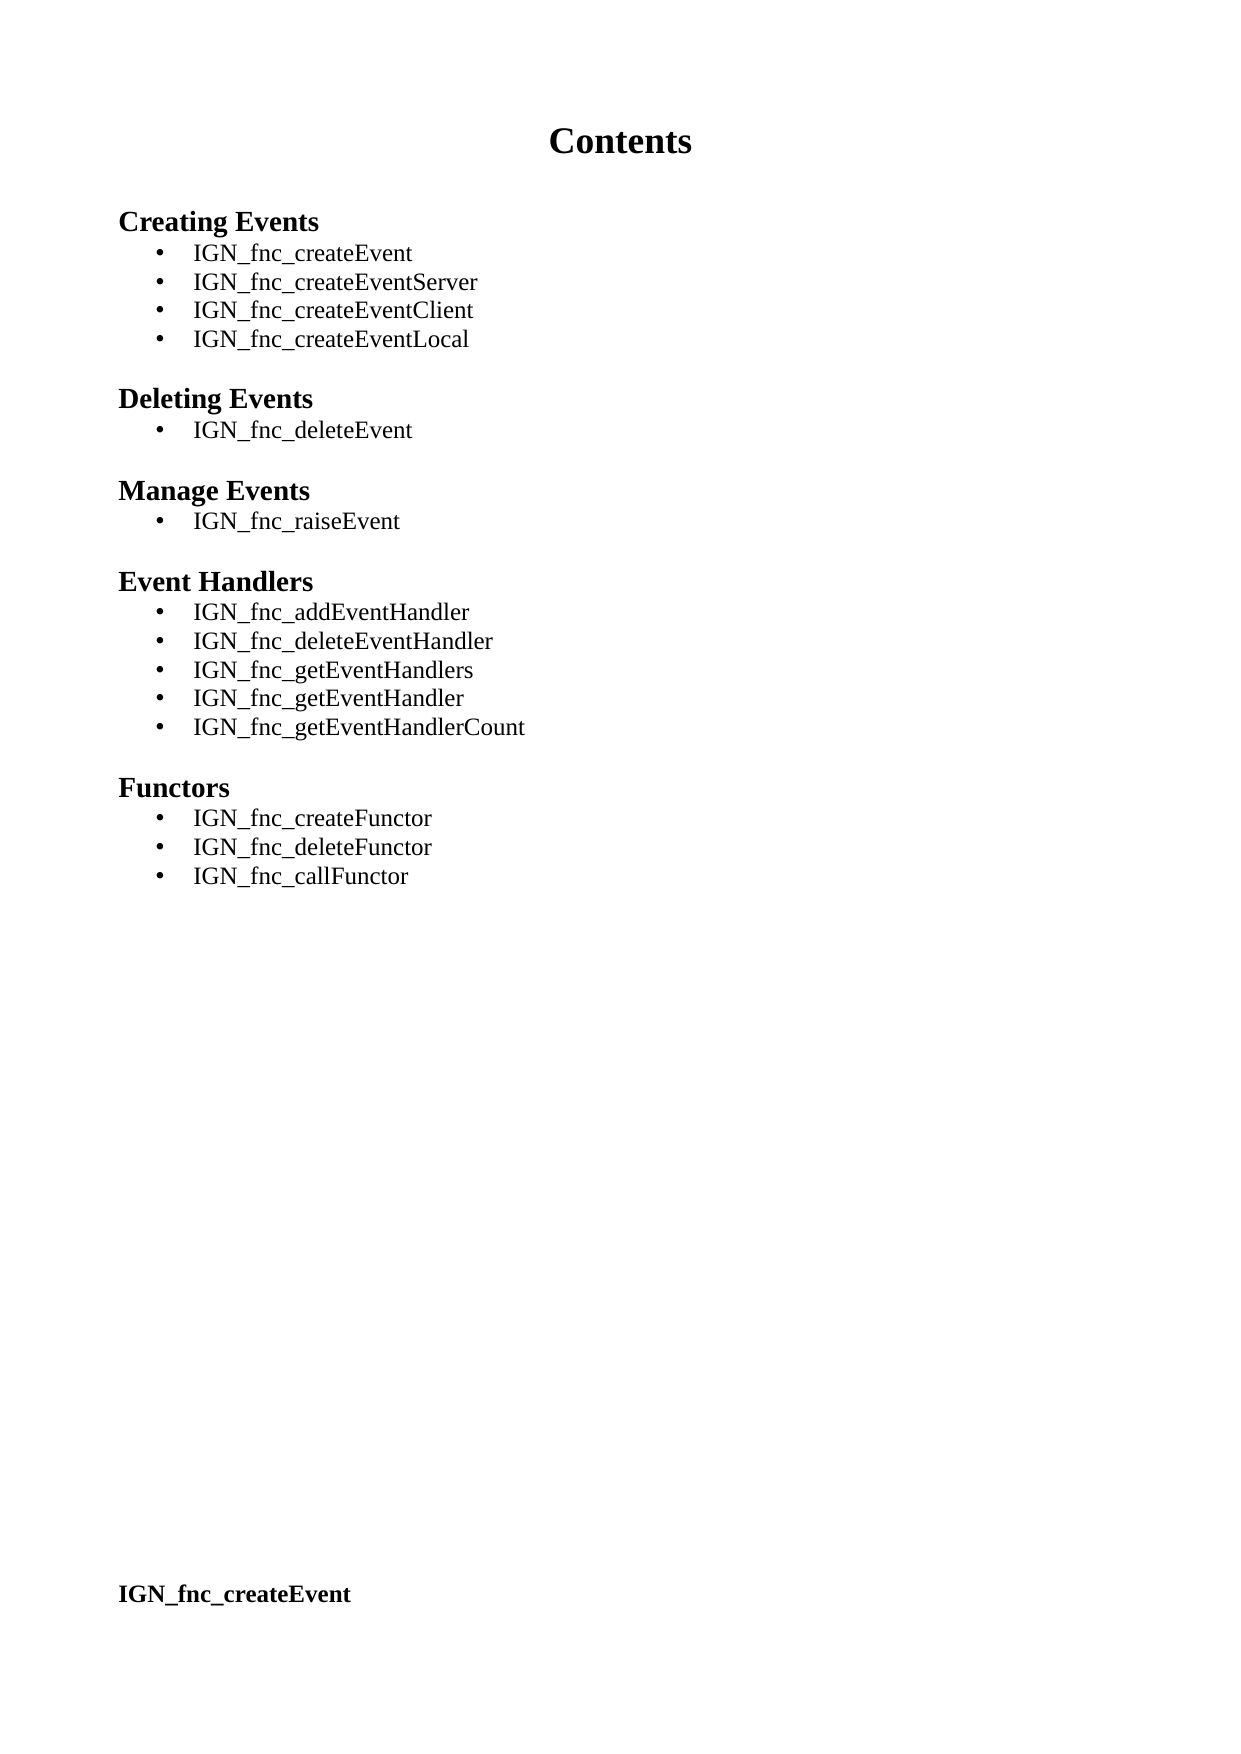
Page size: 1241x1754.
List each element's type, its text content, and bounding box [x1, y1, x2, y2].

list IGN_fnc_raiseEvent [156, 506, 1122, 535]
list IGN_fnc_createEventServer [156, 267, 1122, 295]
list IGN_fnc_createEventClient [156, 295, 1122, 324]
text Event Handlers [118, 564, 1122, 597]
list IGN_fnc_getEventHandler [156, 683, 1122, 712]
list IGN_fnc_deleteEvent [156, 415, 1122, 444]
list IGN_fnc_addEventHandler [156, 597, 1122, 626]
text Manage Events [118, 473, 1122, 506]
list IGN_fnc_deleteEventHandler [156, 626, 1122, 655]
list IGN_fnc_deleteFunctor [156, 832, 1122, 861]
list IGN_fnc_createEvent [156, 238, 1122, 267]
text IGN_fnc_createEvent [118, 1579, 1122, 1608]
list IGN_fnc_getEventHandlerCount [156, 712, 1122, 741]
text Deleting Events [118, 382, 1122, 415]
text Contents [118, 118, 1122, 161]
text Creating Events [118, 204, 1122, 238]
list IGN_fnc_createFunctor [156, 803, 1122, 832]
list IGN_fnc_createEventLocal [156, 324, 1122, 353]
list IGN_fnc_callFunctor [156, 861, 1122, 889]
text Functors [118, 770, 1122, 803]
list IGN_fnc_getEventHandlers [156, 655, 1122, 683]
